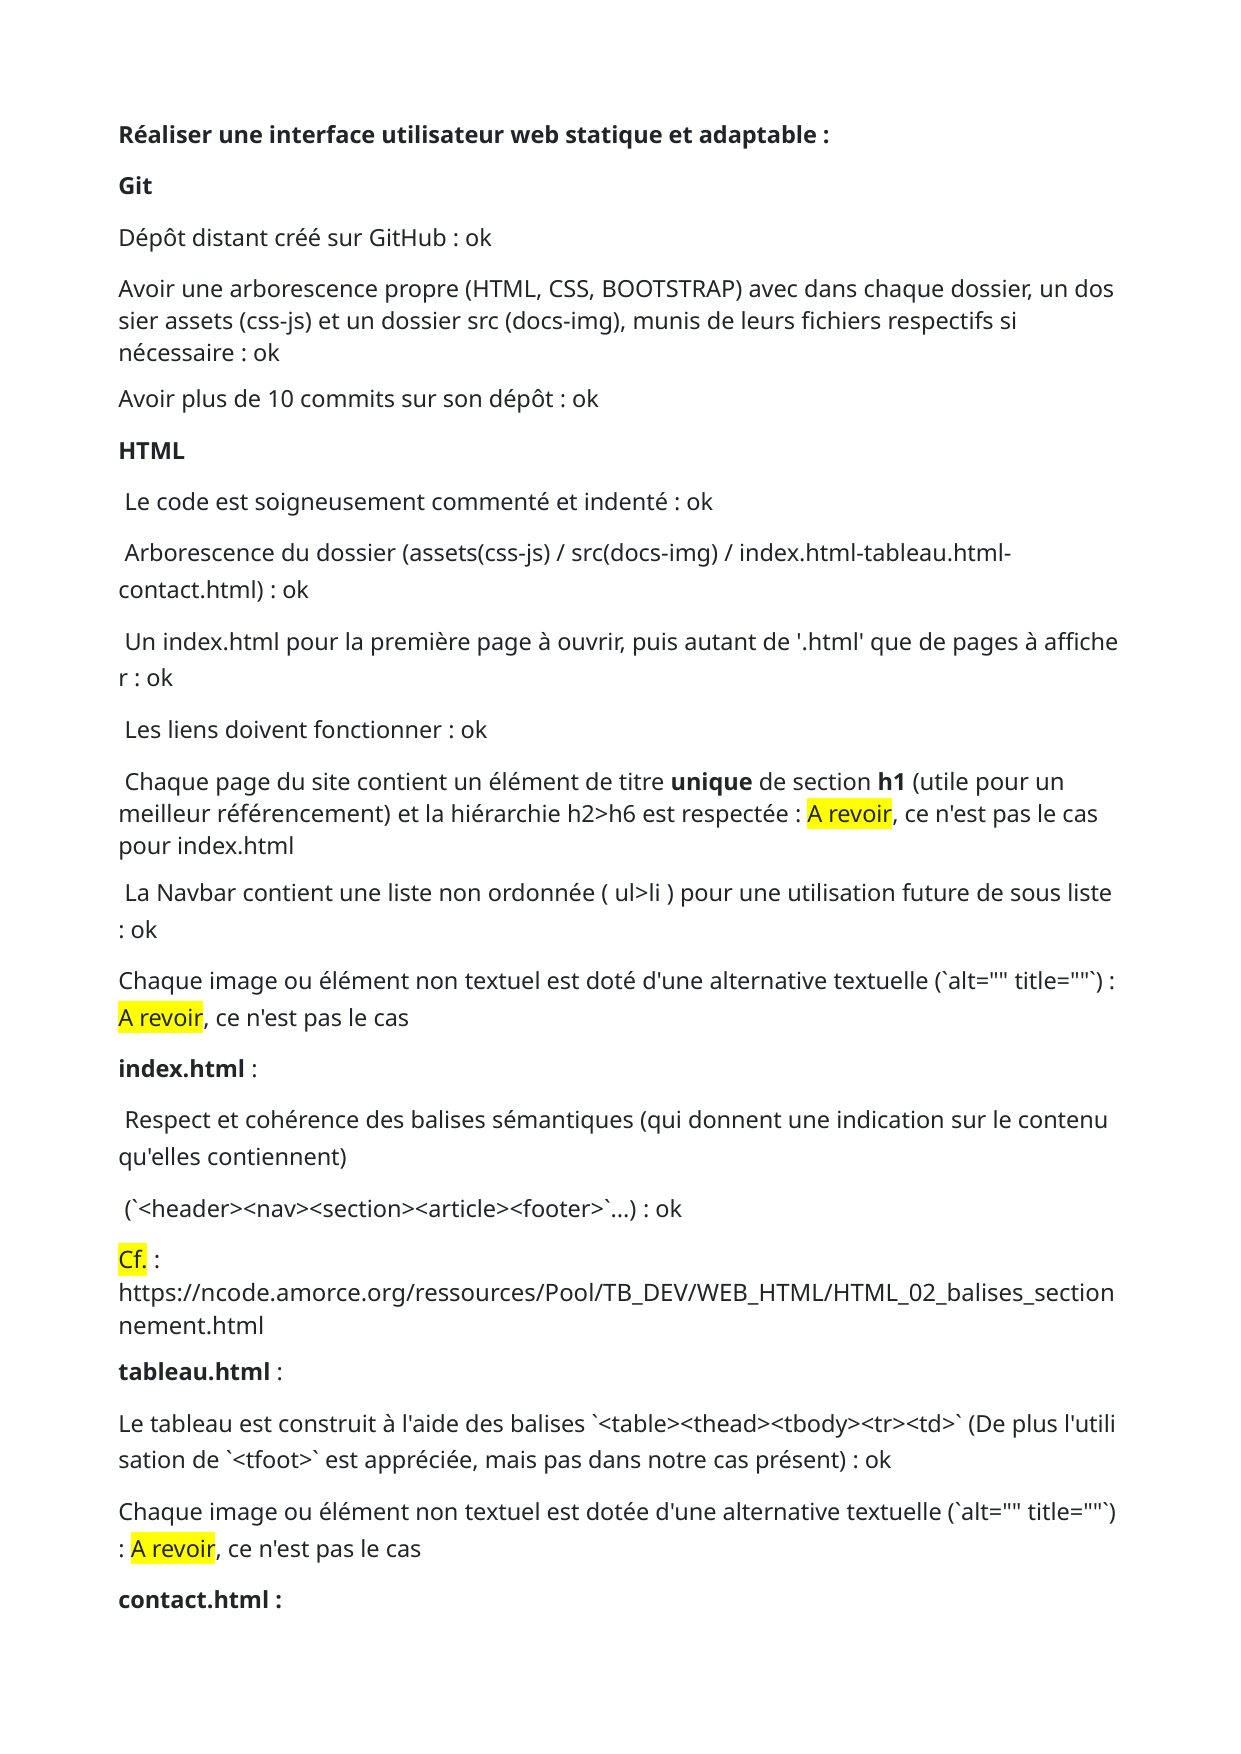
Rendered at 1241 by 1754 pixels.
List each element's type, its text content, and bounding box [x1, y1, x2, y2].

text contact.html : [118, 1583, 1122, 1615]
text Avoir une arborescence propre (HTML, CSS, BOOTSTRAP) avec dans chaque dossier, un dossier assets (css-js) et un dossier src (docs-img), munis de leurs fichiers respectifs si nécessaire : ok [118, 272, 1122, 368]
text La Navbar contient une liste non ordonnée ( ul>li ) pour une utilisation future de sous liste : ok [118, 876, 1122, 945]
text Un index.html pour la première page à ouvrir, puis autant de '.html' que de pages à afficher : ok [118, 625, 1122, 694]
text (`<header><nav><section><article><footer>`...) : ok [118, 1192, 1122, 1224]
text tableau.html : [118, 1356, 1122, 1388]
text Le code est soigneusement commenté et indenté : ok [118, 485, 1122, 517]
text Arborescence du dossier (assets(css-js) / src(docs-img) / index.html-tableau.html-contact.html) : ok [118, 537, 1122, 606]
text Chaque page du site contient un élément de titre unique de section h1 (utile pour un meilleur référencement) et la hiérarchie h2>h6 est respectée : A revoir, ce n'est pas le cas pour index.html [118, 764, 1122, 862]
text Le tableau est construit à l'aide des balises `<table><thead><tbody><tr><td>` (De plus l'utilisation de `<tfoot>` est appréciée, mais pas dans notre cas présent) : ok [118, 1407, 1122, 1476]
text Git [118, 169, 1122, 201]
text Chaque image ou élément non textuel est dotée d'une alternative textuelle (`alt="" title=""`) : A revoir, ce n'est pas le cas [118, 1495, 1122, 1564]
text Cf. : https://ncode.amorce.org/ressources/Pool/TB_DEV/WEB_HTML/HTML_02_balises_sectionnement.html [118, 1243, 1122, 1341]
text Chaque image ou élément non textuel est doté d'une alternative textuelle (`alt="" title=""`) : A revoir, ce n'est pas le cas [118, 964, 1122, 1033]
text index.html : [118, 1052, 1122, 1084]
text Respect et cohérence des balises sémantiques (qui donnent une indication sur le contenu qu'elles contiennent) [118, 1104, 1122, 1172]
text Avoir plus de 10 commits sur son dépôt : ok [118, 383, 1122, 415]
text Réaliser une interface utilisateur web statique et adaptable : [118, 118, 1122, 150]
text Dépôt distant créé sur GitHub : ok [118, 221, 1122, 253]
text HTML [118, 434, 1122, 466]
text Les liens doivent fonctionner : ok [118, 713, 1122, 745]
